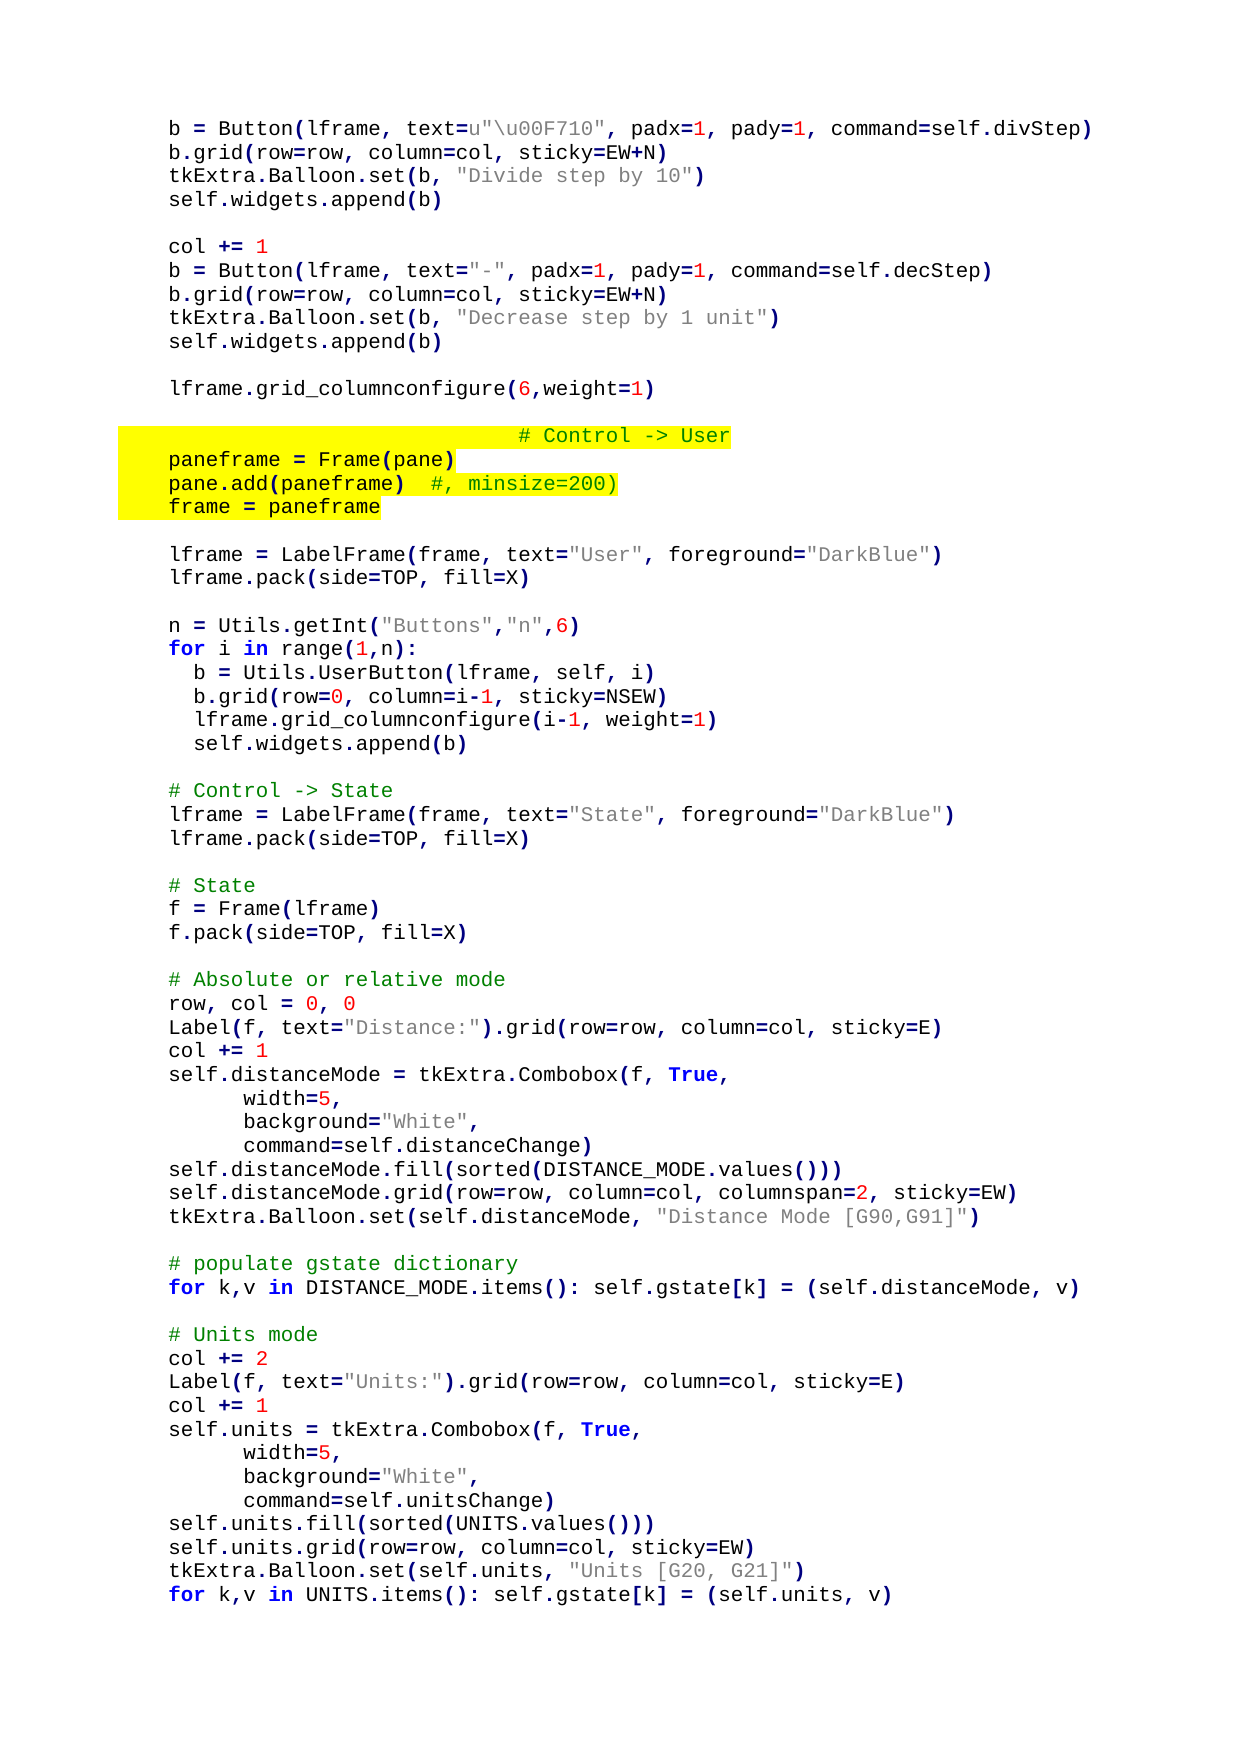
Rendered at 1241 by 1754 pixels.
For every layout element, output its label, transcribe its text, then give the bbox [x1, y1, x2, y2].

text b.grid(row=0, column=i-1, sticky=NSEW) [118, 686, 1122, 709]
text background="White", [118, 1466, 1122, 1489]
text f = Frame(lframe) [118, 898, 1122, 922]
text self.units = tkExtra.Combobox(f, True, [118, 1419, 1122, 1442]
text background="White", [118, 1111, 1122, 1135]
text lframe = LabelFrame(frame, text="State", foreground="DarkBlue") [118, 804, 1122, 827]
text self.distanceMode.fill(sorted(DISTANCE_MODE.values())) [118, 1158, 1122, 1182]
text f.pack(side=TOP, fill=X) [118, 922, 1122, 946]
text Label(f, text="Distance:").grid(row=row, column=col, sticky=E) [118, 1017, 1122, 1040]
text for k,v in DISTANCE_MODE.items(): self.gstate[k] = (self.distanceMode, v) [118, 1277, 1122, 1300]
text b = Utils.UserButton(lframe, self, i) [118, 662, 1122, 686]
text width=5, [118, 1088, 1122, 1111]
text for k,v in UNITS.items(): self.gstate[k] = (self.units, v) [118, 1584, 1122, 1608]
text # State [118, 875, 1122, 898]
text col += 1 [118, 1395, 1122, 1419]
text b = Button(lframe, text=u"\u00F710", padx=1, pady=1, command=self.divStep) [118, 118, 1122, 142]
text lframe.pack(side=TOP, fill=X) [118, 827, 1122, 851]
text Label(f, text="Units:").grid(row=row, column=col, sticky=E) [118, 1371, 1122, 1395]
text lframe.grid_columnconfigure(i-1, weight=1) [118, 709, 1122, 733]
text n = Utils.getInt("Buttons","n",6) [118, 615, 1122, 638]
text # Absolute or relative mode [118, 969, 1122, 993]
text tkExtra.Balloon.set(self.distanceMode, "Distance Mode [G90,G91]") [118, 1206, 1122, 1229]
text self.units.fill(sorted(UNITS.values())) [118, 1513, 1122, 1537]
text self.distanceMode = tkExtra.Combobox(f, True, [118, 1064, 1122, 1088]
text b.grid(row=row, column=col, sticky=EW+N) [118, 142, 1122, 165]
text col += 2 [118, 1348, 1122, 1371]
text command=self.distanceChange) [118, 1135, 1122, 1158]
text self.widgets.append(b) [118, 733, 1122, 757]
text lframe = LabelFrame(frame, text="User", foreground="DarkBlue") [118, 544, 1122, 567]
text row, col = 0, 0 [118, 993, 1122, 1017]
text tkExtra.Balloon.set(b, "Divide step by 10") [118, 165, 1122, 189]
text command=self.unitsChange) [118, 1489, 1122, 1513]
text self.distanceMode.grid(row=row, column=col, columnspan=2, sticky=EW) [118, 1182, 1122, 1206]
text width=5, [118, 1442, 1122, 1466]
text for i in range(1,n): [118, 638, 1122, 662]
text self.units.grid(row=row, column=col, sticky=EW) [118, 1537, 1122, 1561]
text # Units mode [118, 1324, 1122, 1348]
text # Control -> State [118, 780, 1122, 804]
text col += 1 [118, 236, 1122, 260]
text tkExtra.Balloon.set(b, "Decrease step by 1 unit") [118, 307, 1122, 331]
text lframe.pack(side=TOP, fill=X) [118, 567, 1122, 591]
text tkExtra.Balloon.set(self.units, "Units [G20, G21]") [118, 1561, 1122, 1584]
text # Control -> User [118, 426, 1122, 449]
text col += 1 [118, 1040, 1122, 1064]
text frame = paneframe [118, 496, 1122, 520]
text self.widgets.append(b) [118, 189, 1122, 213]
text lframe.grid_columnconfigure(6,weight=1) [118, 378, 1122, 402]
text self.widgets.append(b) [118, 331, 1122, 354]
text # populate gstate dictionary [118, 1253, 1122, 1277]
text b = Button(lframe, text="-", padx=1, pady=1, command=self.decStep) [118, 260, 1122, 284]
text pane.add(paneframe) #, minsize=200) [118, 473, 1122, 496]
text paneframe = Frame(pane) [118, 449, 1122, 473]
text b.grid(row=row, column=col, sticky=EW+N) [118, 284, 1122, 307]
